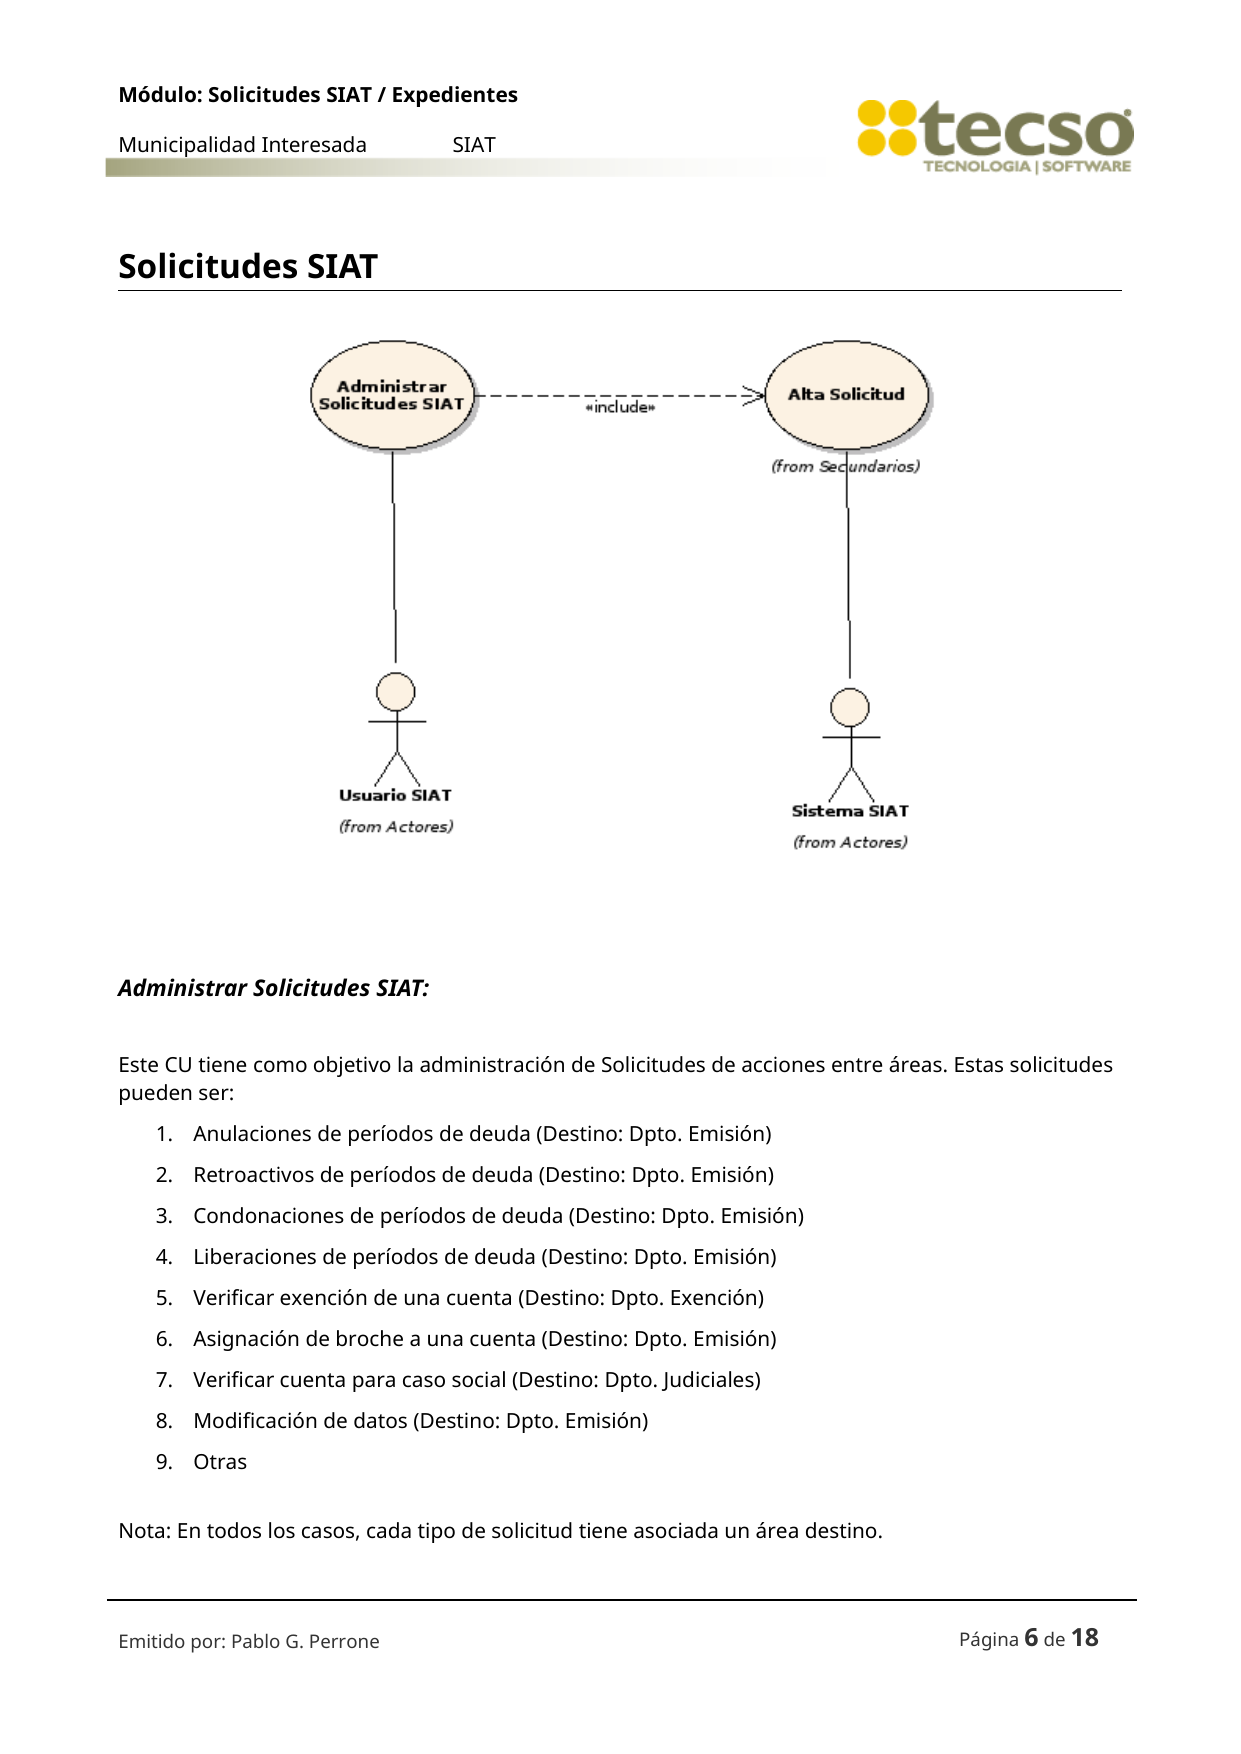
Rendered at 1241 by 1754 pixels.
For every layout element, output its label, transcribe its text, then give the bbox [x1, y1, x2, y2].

picture [296, 325, 945, 859]
list Verificar exención de una cuenta (Destino: Dpto. Exención) [156, 1283, 1122, 1311]
list Modificación de datos (Destino: Dpto. Emisión) [156, 1406, 1122, 1434]
list Asignación de broche a una cuenta (Destino: Dpto. Emisión) [156, 1324, 1122, 1352]
list Verificar cuenta para caso social (Destino: Dpto. Judiciales) [156, 1365, 1122, 1393]
list Otras [156, 1447, 1122, 1475]
subtitle Solicitudes SIAT [118, 243, 1122, 290]
list Liberaciones de períodos de deuda (Destino: Dpto. Emisión) [156, 1242, 1122, 1271]
subtitle Administrar Solicitudes SIAT: [118, 971, 1122, 1003]
text Este CU tiene como objetivo la administración de Solicitudes de acciones entre áreas. Estas solicitudes pueden ser: [118, 1050, 1122, 1107]
list Retroactivos de períodos de deuda (Destino: Dpto. Emisión) [156, 1160, 1122, 1189]
text Nota: En todos los casos, cada tipo de solicitud tiene asociada un área destino. [118, 1488, 1122, 1544]
list Anulaciones de períodos de deuda (Destino: Dpto. Emisión) [156, 1119, 1122, 1148]
list Condonaciones de períodos de deuda (Destino: Dpto. Emisión) [156, 1201, 1122, 1229]
picture [105, 100, 1134, 177]
